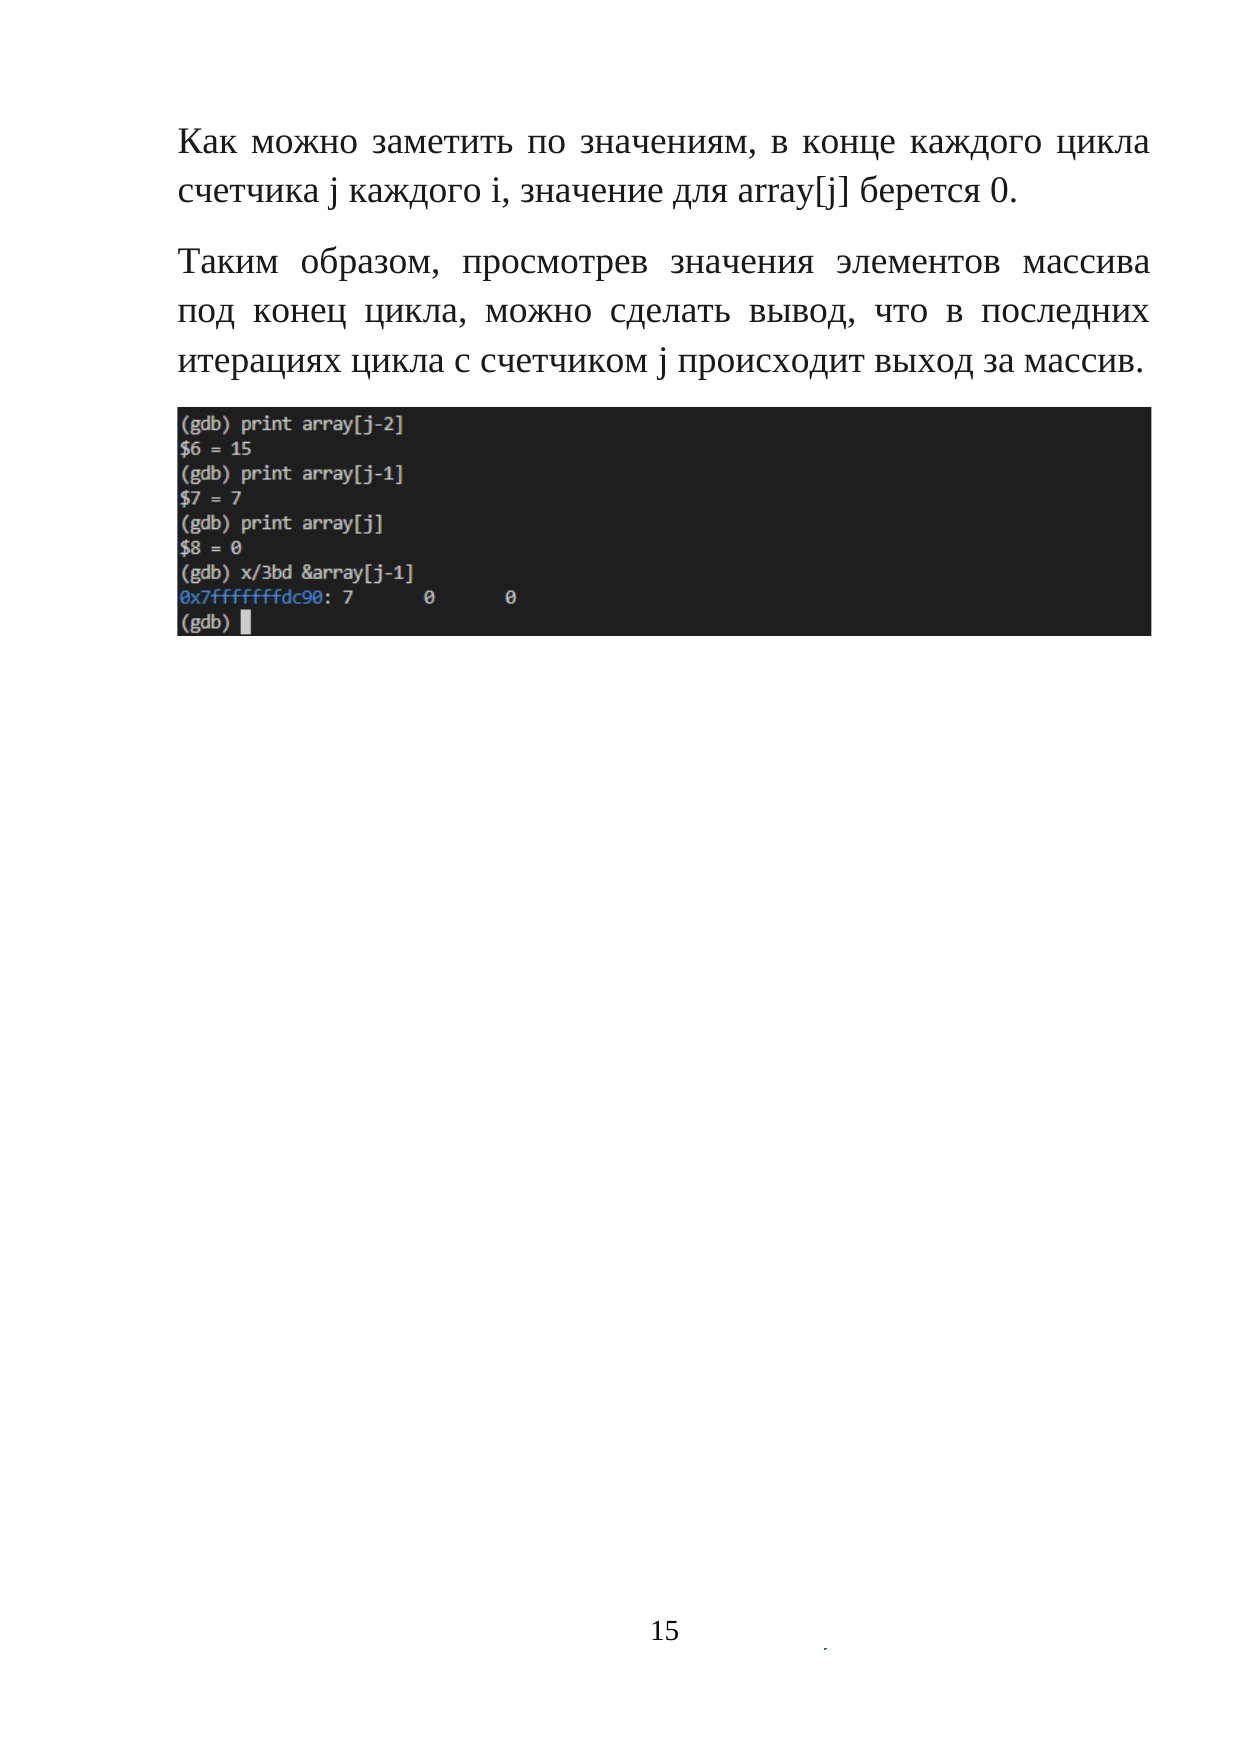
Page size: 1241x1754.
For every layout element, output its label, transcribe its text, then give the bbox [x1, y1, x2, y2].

text Таким образом, просмотрев значения элементов массива под конец цикла, можно сделать вывод, что в последних итерациях цикла с счетчиком j происходит выход за массив. [177, 238, 1152, 380]
text Как можно заметить по значениям, в конце каждого цикла счетчика j каждого i, значение для array[j] берется 0. [177, 118, 1152, 211]
picture [177, 407, 1152, 636]
